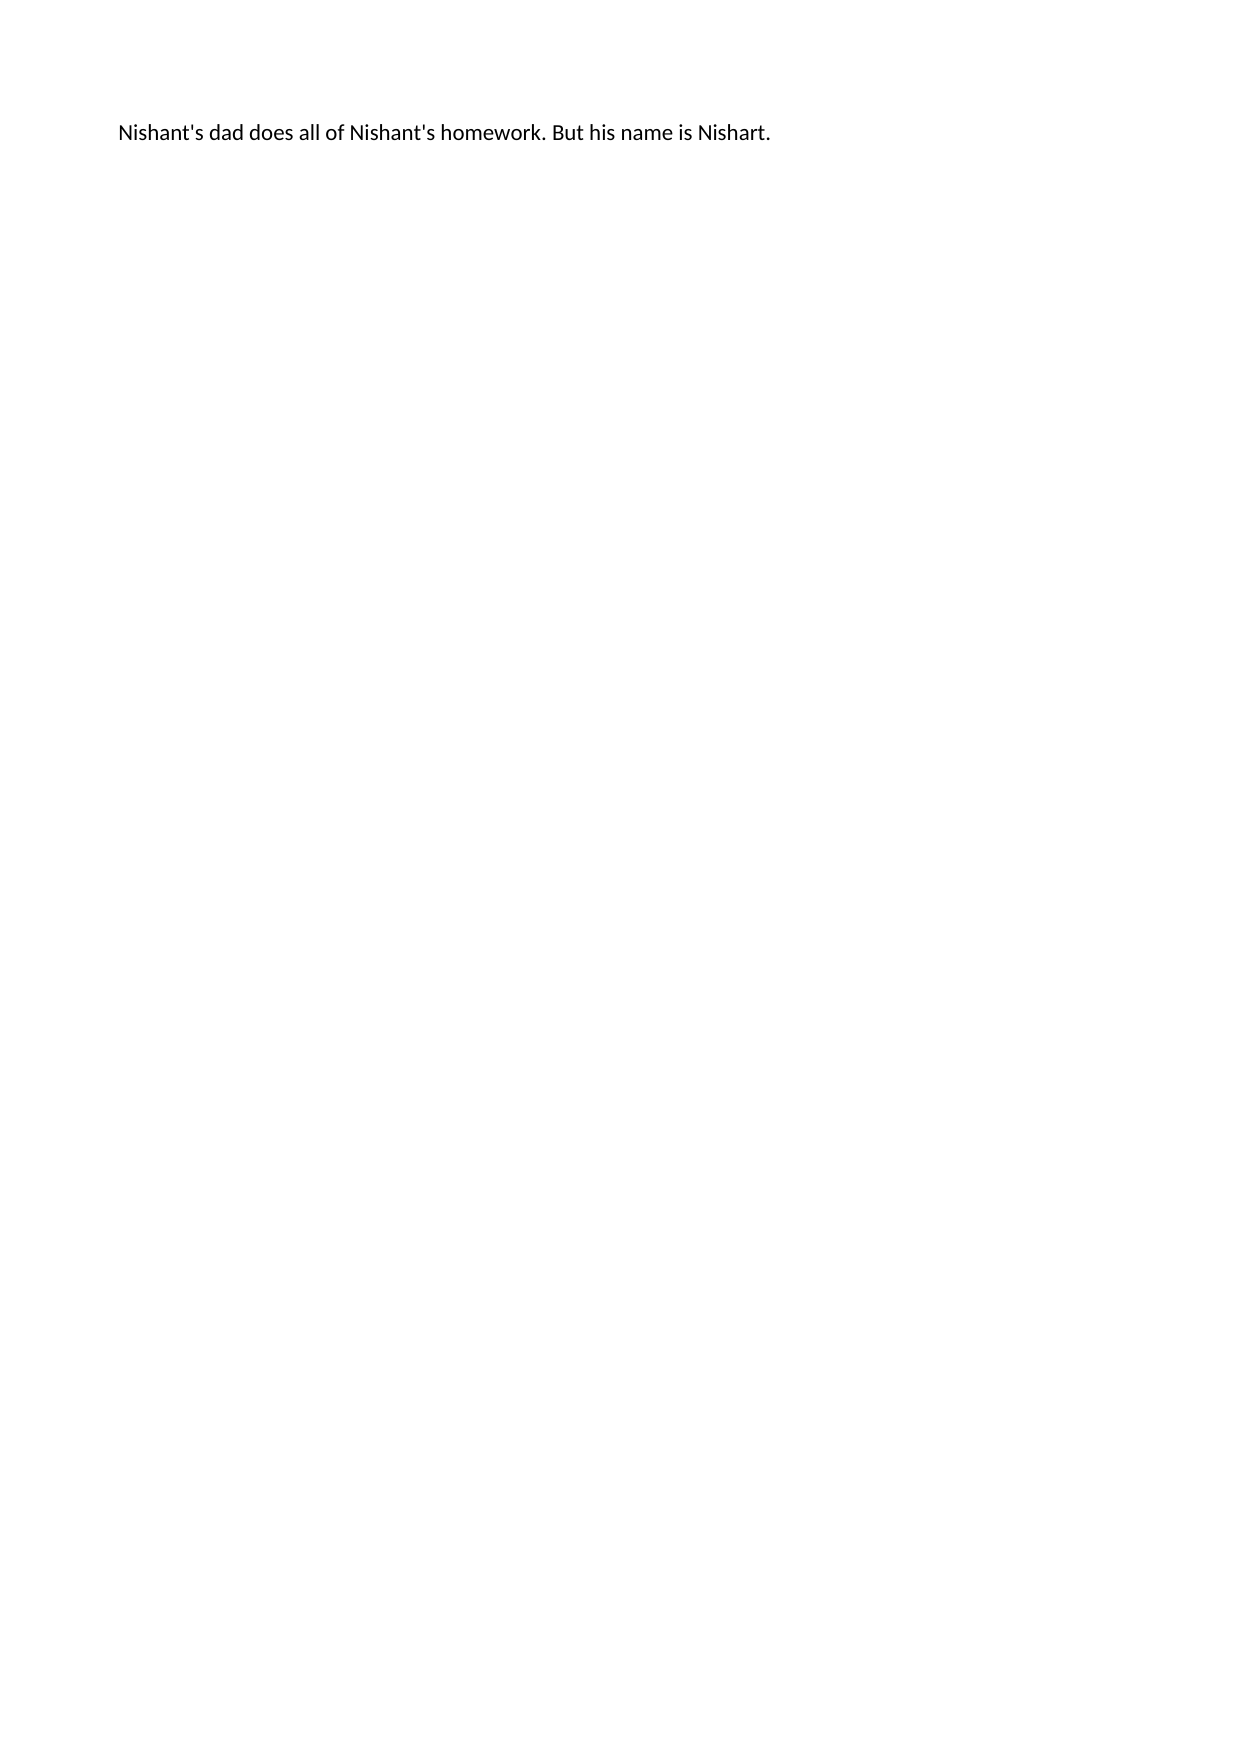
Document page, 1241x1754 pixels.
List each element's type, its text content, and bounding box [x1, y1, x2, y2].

text Nishant's dad does all of Nishant's homework. But his name is Nishart. [118, 118, 1122, 146]
